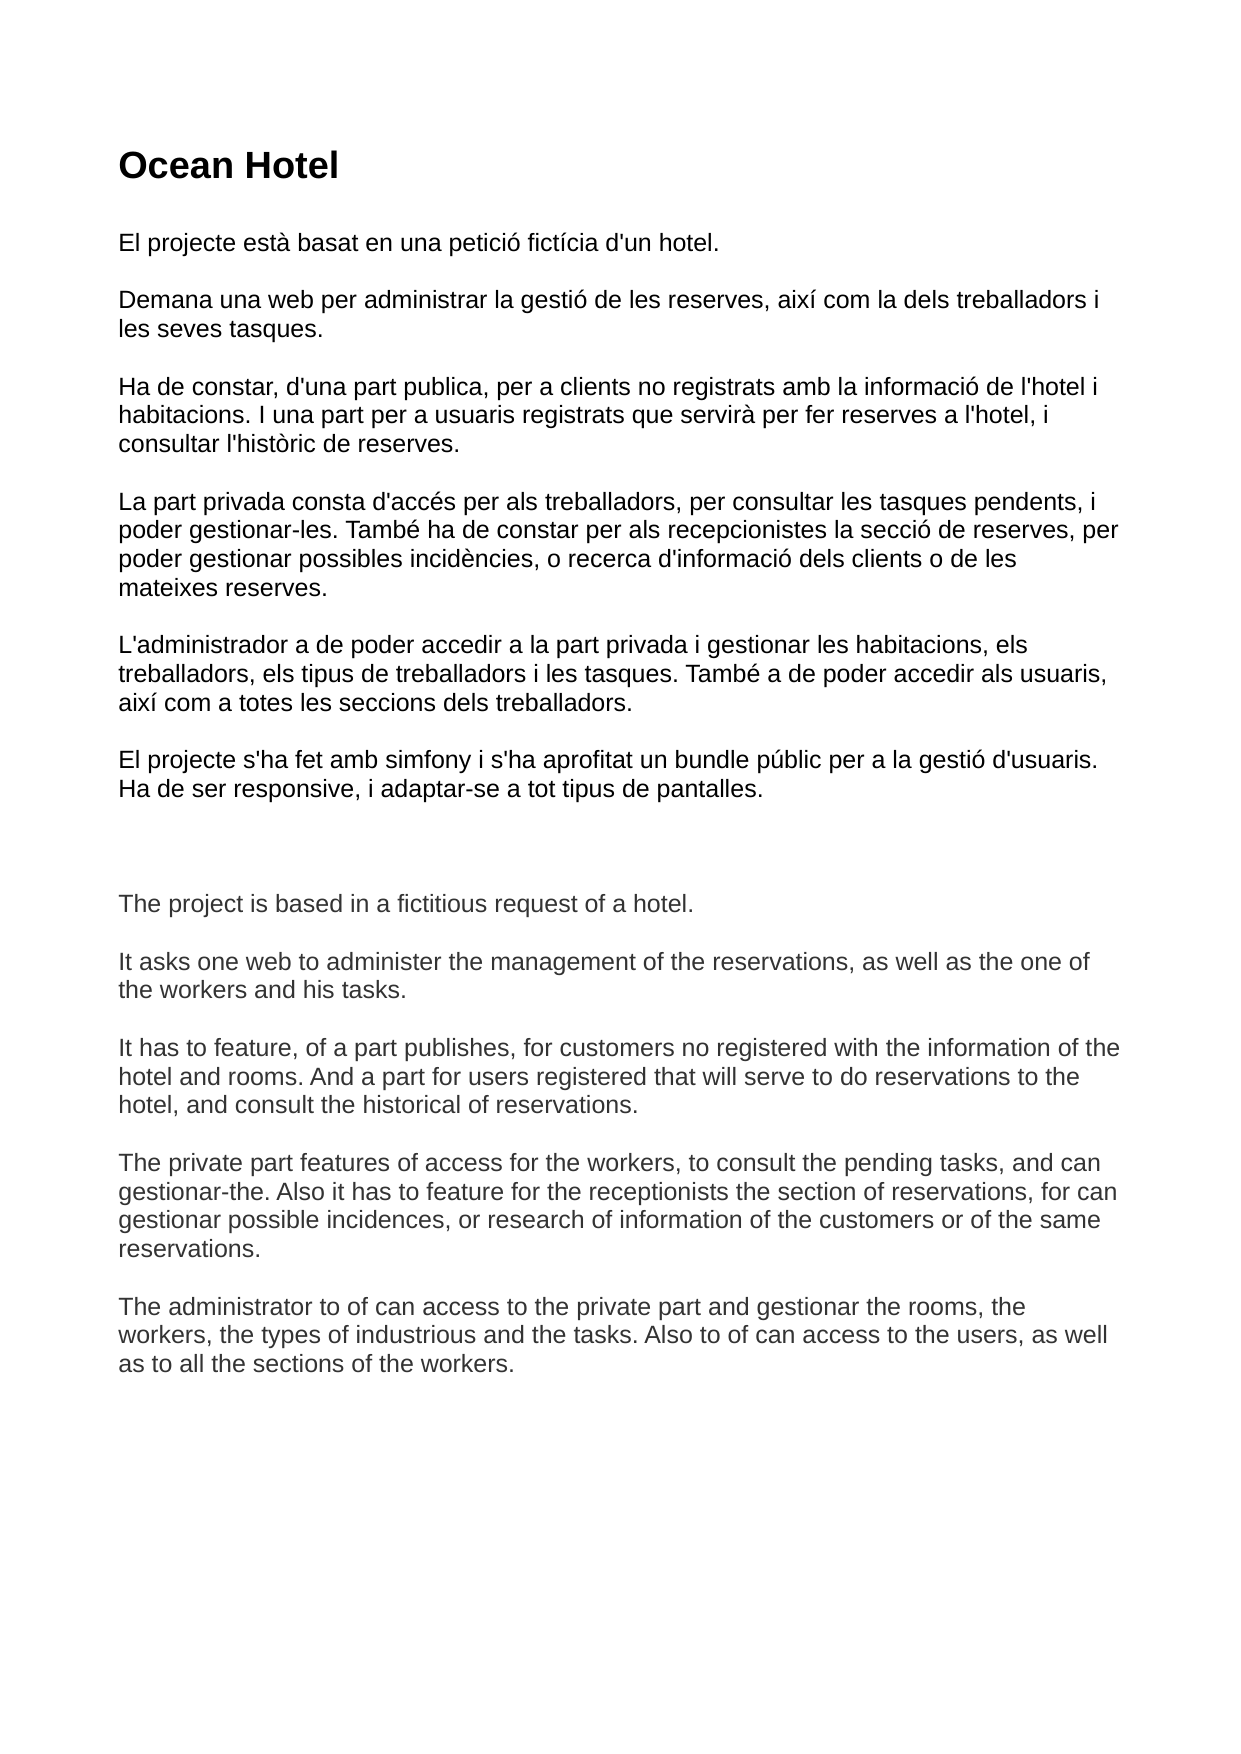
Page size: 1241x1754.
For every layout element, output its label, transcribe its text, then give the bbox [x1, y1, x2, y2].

text El projecte s'ha fet amb simfony i s'ha aprofitat un bundle públic per a la gestió d'usuaris. [118, 746, 1122, 774]
text El projecte està basat en una petició fictícia d'un hotel. [118, 228, 1122, 257]
text Demana una web per administrar la gestió de les reserves, així com la dels treballadors i les seves tasques. [118, 286, 1122, 343]
text La part privada consta d'accés per als treballadors, per consultar les tasques pendents, i poder gestionar-les. També ha de constar per als recepcionistes la secció de reserves, per poder gestionar possibles incidències, o recerca d'informació dels clients o de les mateixes reserves. [118, 487, 1122, 602]
text The project is based in a fictitious request of a hotel. It asks one web to administer the management of the reservations, as well as the one of the workers and his tasks. It has to feature, of a part publishes, for customers no registered with the information of the hotel and rooms. And a part for users registered that will serve to do reservations to the hotel, and consult the historical of reservations. The private part features of access for the workers, to consult the pending tasks, and can gestionar-the. Also it has to feature for the receptionists the section of reservations, for can gestionar possible incidences, or research of information of the customers or of the same reservations. The administrator to of can access to the private part and gestionar the rooms, the workers, the types of industrious and the tasks. Also to of can access to the users, as well as to all the sections of the workers. [118, 889, 1122, 1378]
text Ha de constar, d'una part publica, per a clients no registrats amb la informació de l'hotel i habitacions. I una part per a usuaris registrats que servirà per fer reserves a l'hotel, i consultar l'històric de reserves. [118, 372, 1122, 458]
text Ha de ser responsive, i adaptar-se a tot tipus de pantalles. [118, 774, 1122, 803]
subtitle Ocean Hotel [118, 143, 1122, 187]
text L'administrador a de poder accedir a la part privada i gestionar les habitacions, els treballadors, els tipus de treballadors i les tasques. També a de poder accedir als usuaris, així com a totes les seccions dels treballadors. [118, 631, 1122, 717]
